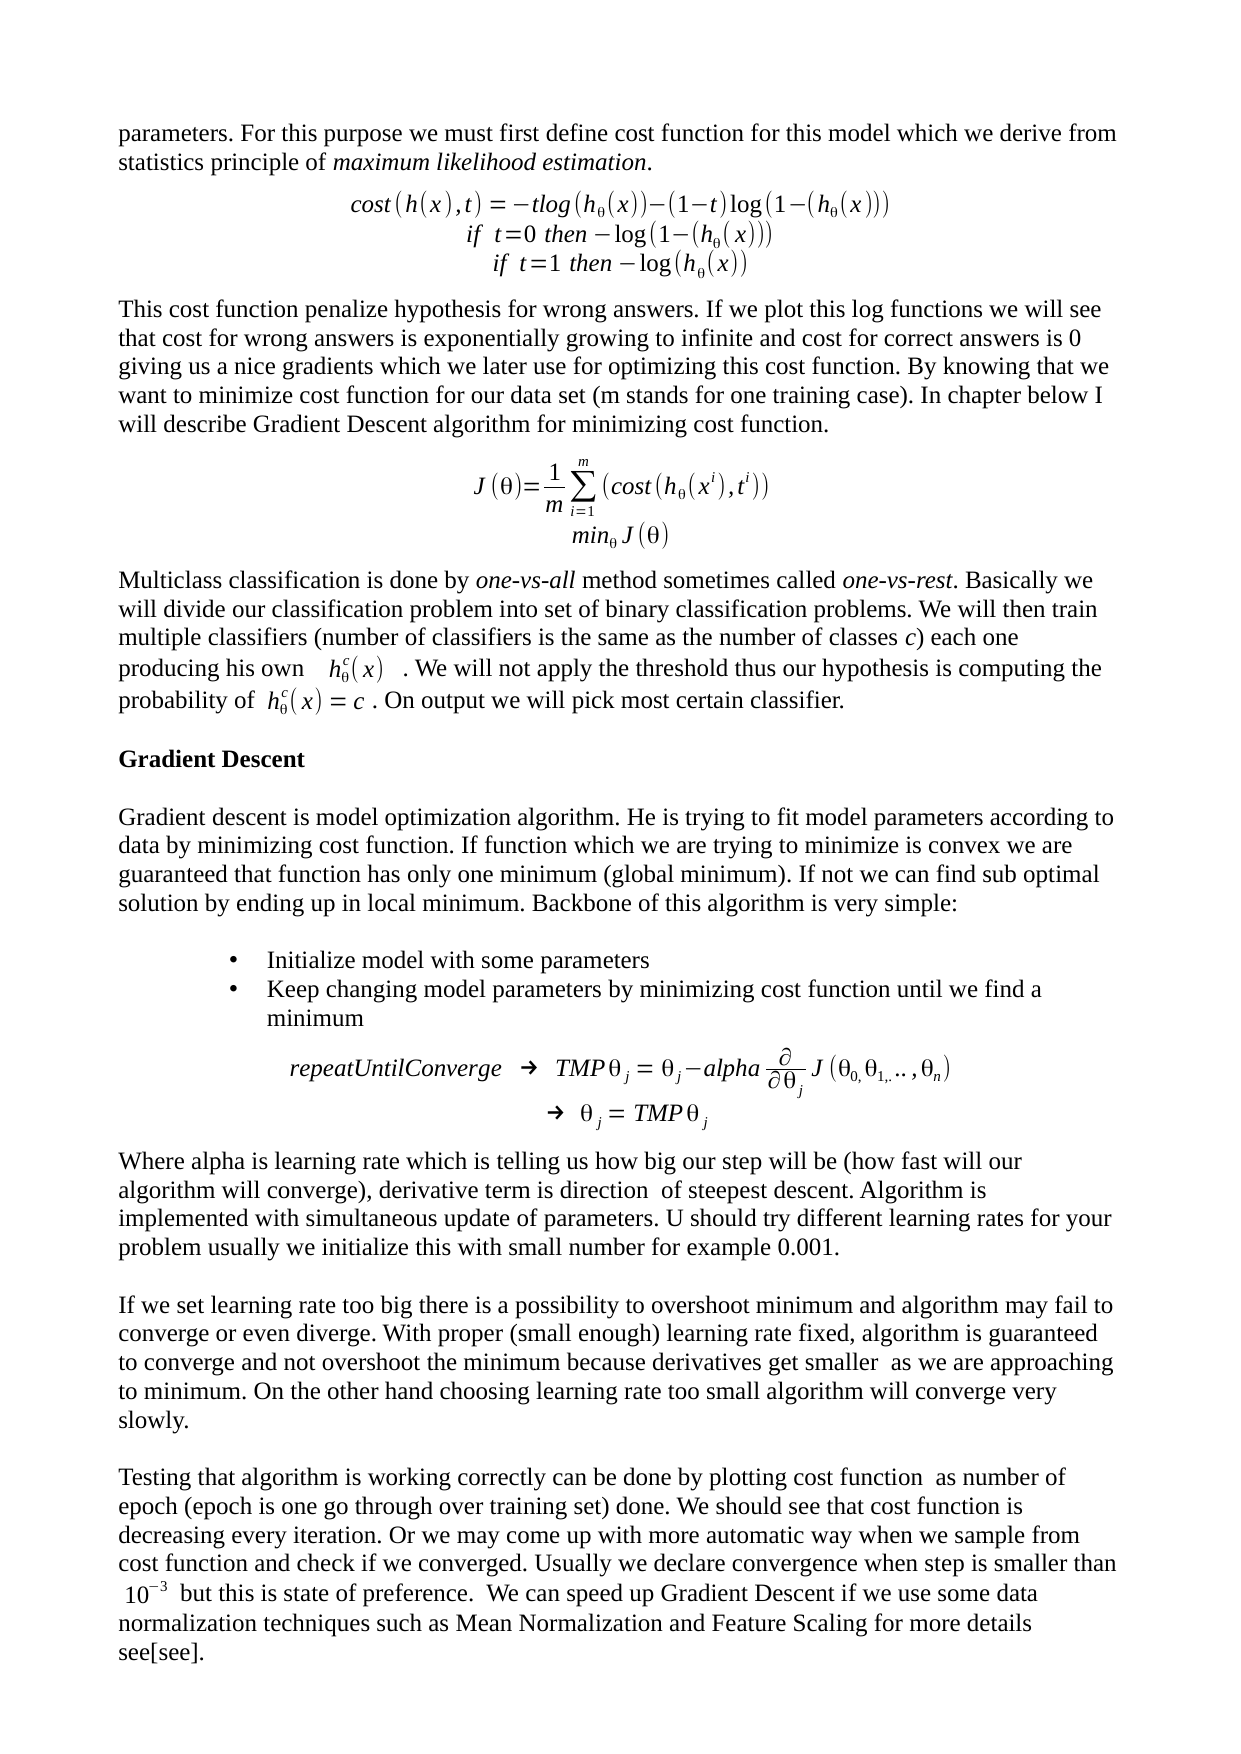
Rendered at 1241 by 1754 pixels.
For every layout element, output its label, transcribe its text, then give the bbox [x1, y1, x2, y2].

list Keep changing model parameters by minimizing cost function until we find a minimum [229, 974, 1122, 1032]
text Where alpha is learning rate which is telling us how big our step will be (how fast will our algorithm will converge), derivative term is direction of steepest descent. Algorithm is implemented with simultaneous update of parameters. U should try different learning rates for your problem usually we initialize this with small number for example 0.001. [118, 1146, 1122, 1261]
text If we set learning rate too big there is a possibility to overshoot minimum and algorithm may fail to converge or even diverge. With proper (small enough) learning rate fixed, algorithm is guaranteed to converge and not overshoot the minimum because derivatives get smaller as we are approaching to minimum. On the other hand choosing learning rate too small algorithm will converge very slowly. [118, 1290, 1122, 1433]
list Initialize model with some parameters [229, 946, 1122, 974]
text parameters. For this purpose we must first define cost function for this model which we derive from statistics principle of maximum likelihood estimation. [118, 118, 1122, 176]
text Multiclass classification is done by one-vs-all method sometimes called one-vs-rest. Basically we will divide our classification problem into set of binary classification problems. We will then train multiple classifiers (number of classifiers is the same as the number of classes c) each one producing his own . We will not apply the threshold thus our hypothesis is computing the probability of . On output we will pick most certain classifier. [118, 565, 1122, 716]
text Testing that algorithm is working correctly can be done by plotting cost function as number of epoch (epoch is one go through over training set) done. We should see that cost function is decreasing every iteration. Or we may come up with more automatic way when we sample from cost function and check if we converged. Usually we declare convergence when step is smaller than but this is state of preference. We can speed up Gradient Descent if we use some data normalization techniques such as Mean Normalization and Feature Scaling for more details see[see]. [118, 1462, 1122, 1666]
text This cost function penalize hypothesis for wrong answers. If we plot this log functions we will see that cost for wrong answers is exponentially growing to infinite and cost for correct answers is 0 giving us a nice gradients which we later use for optimizing this cost function. By knowing that we want to minimize cost function for our data set (m stands for one training case). In chapter below I will describe Gradient Descent algorithm for minimizing cost function. [118, 294, 1122, 438]
text Gradient descent is model optimization algorithm. He is trying to fit model parameters according to data by minimizing cost function. If function which we are trying to minimize is convex we are guaranteed that function has only one minimum (global minimum). If not we can find sub optimal solution by ending up in local minimum. Backbone of this algorithm is very simple: [118, 802, 1122, 917]
text Gradient Descent [118, 744, 1122, 773]
